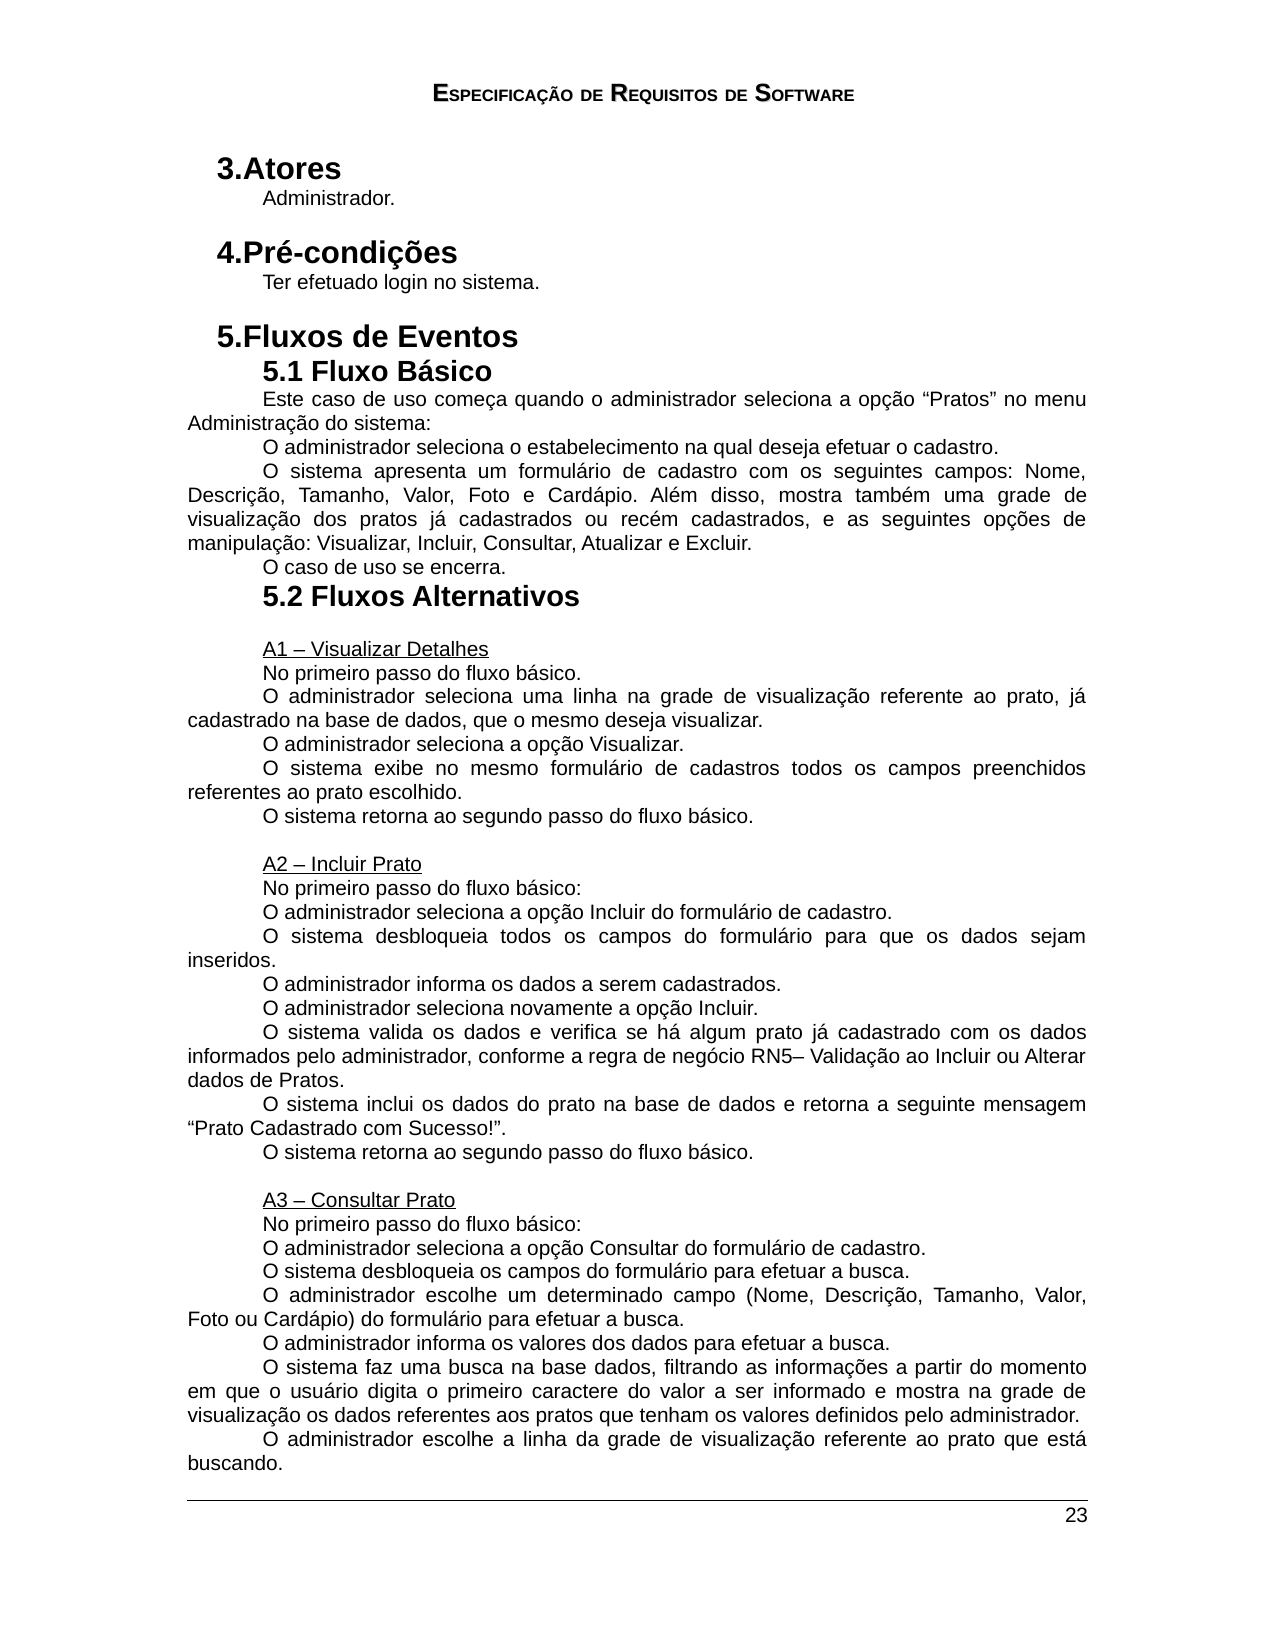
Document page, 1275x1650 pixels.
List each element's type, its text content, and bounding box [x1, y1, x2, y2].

text O sistema exibe no mesmo formulário de cadastros todos os campos preenchidos referentes ao prato escolhido. [187, 756, 1088, 804]
text No primeiro passo do fluxo básico: [187, 1211, 1088, 1235]
text O administrador seleciona uma linha na grade de visualização referente ao prato, já cadastrado na base de dados, que o mesmo deseja visualizar. [187, 684, 1088, 732]
text Este caso de uso começa quando o administrador seleciona a opção “Pratos” no menu Administração do sistema: [187, 387, 1088, 435]
text O administrador informa os valores dos dados para efetuar a busca. [187, 1331, 1088, 1355]
text O sistema faz uma busca na base dados, filtrando as informações a partir do momento em que o usuário digita o primeiro caractere do valor a ser informado e mostra na grade de visualização os dados referentes aos pratos que tenham os valores definidos pelo administrador. [187, 1355, 1088, 1427]
text O sistema desbloqueia os campos do formulário para efetuar a busca. [187, 1259, 1088, 1283]
text Administrador. [187, 186, 1088, 210]
subtitle Fluxos de Eventos [187, 318, 1088, 354]
text O administrador escolhe a linha da grade de visualização referente ao prato que está buscando. [187, 1427, 1088, 1475]
subtitle Atores [187, 150, 1088, 186]
text O administrador seleciona a opção Visualizar. [187, 732, 1088, 756]
text No primeiro passo do fluxo básico. [187, 660, 1088, 684]
text O administrador informa os dados a serem cadastrados. [187, 972, 1088, 996]
text O sistema retorna ao segundo passo do fluxo básico. [187, 804, 1088, 828]
text A2 – Incluir Prato [187, 852, 1088, 876]
text O sistema valida os dados e verifica se há algum prato já cadastrado com os dados informados pelo administrador, conforme a regra de negócio RN5– Validação ao Incluir ou Alterar dados de Pratos. [187, 1020, 1088, 1092]
text No primeiro passo do fluxo básico: [187, 876, 1088, 900]
text A3 – Consultar Prato [187, 1187, 1088, 1211]
text O sistema desbloqueia todos os campos do formulário para que os dados sejam inseridos. [187, 924, 1088, 972]
text O caso de uso se encerra. [187, 555, 1088, 579]
text O sistema inclui os dados do prato na base de dados e retorna a seguinte mensagem “Prato Cadastrado com Sucesso!”. [187, 1092, 1088, 1139]
text O administrador seleciona a opção Consultar do formulário de cadastro. [187, 1235, 1088, 1259]
text O administrador escolhe um determinado campo (Nome, Descrição, Tamanho, Valor, Foto ou Cardápio) do formulário para efetuar a busca. [187, 1283, 1088, 1331]
text O administrador seleciona o estabelecimento na qual deseja efetuar o cadastro. [187, 435, 1088, 459]
subtitle 5.1 Fluxo Básico [187, 354, 1088, 387]
text Ter efetuado login no sistema. [187, 270, 1088, 294]
text O administrador seleciona a opção Incluir do formulário de cadastro. [187, 900, 1088, 924]
text A1 – Visualizar Detalhes [187, 636, 1088, 660]
subtitle 5.2 Fluxos Alternativos [187, 579, 1088, 612]
text O sistema apresenta um formulário de cadastro com os seguintes campos: Nome, Descrição, Tamanho, Valor, Foto e Cardápio. Além disso, mostra também uma grade de visualização dos pratos já cadastrados ou recém cadastrados, e as seguintes opções de manipulação: Visualizar, Incluir, Consultar, Atualizar e Excluir. [187, 459, 1088, 555]
text O sistema retorna ao segundo passo do fluxo básico. [187, 1139, 1088, 1163]
subtitle Pré-condições [187, 234, 1088, 270]
text O administrador seleciona novamente a opção Incluir. [187, 996, 1088, 1020]
